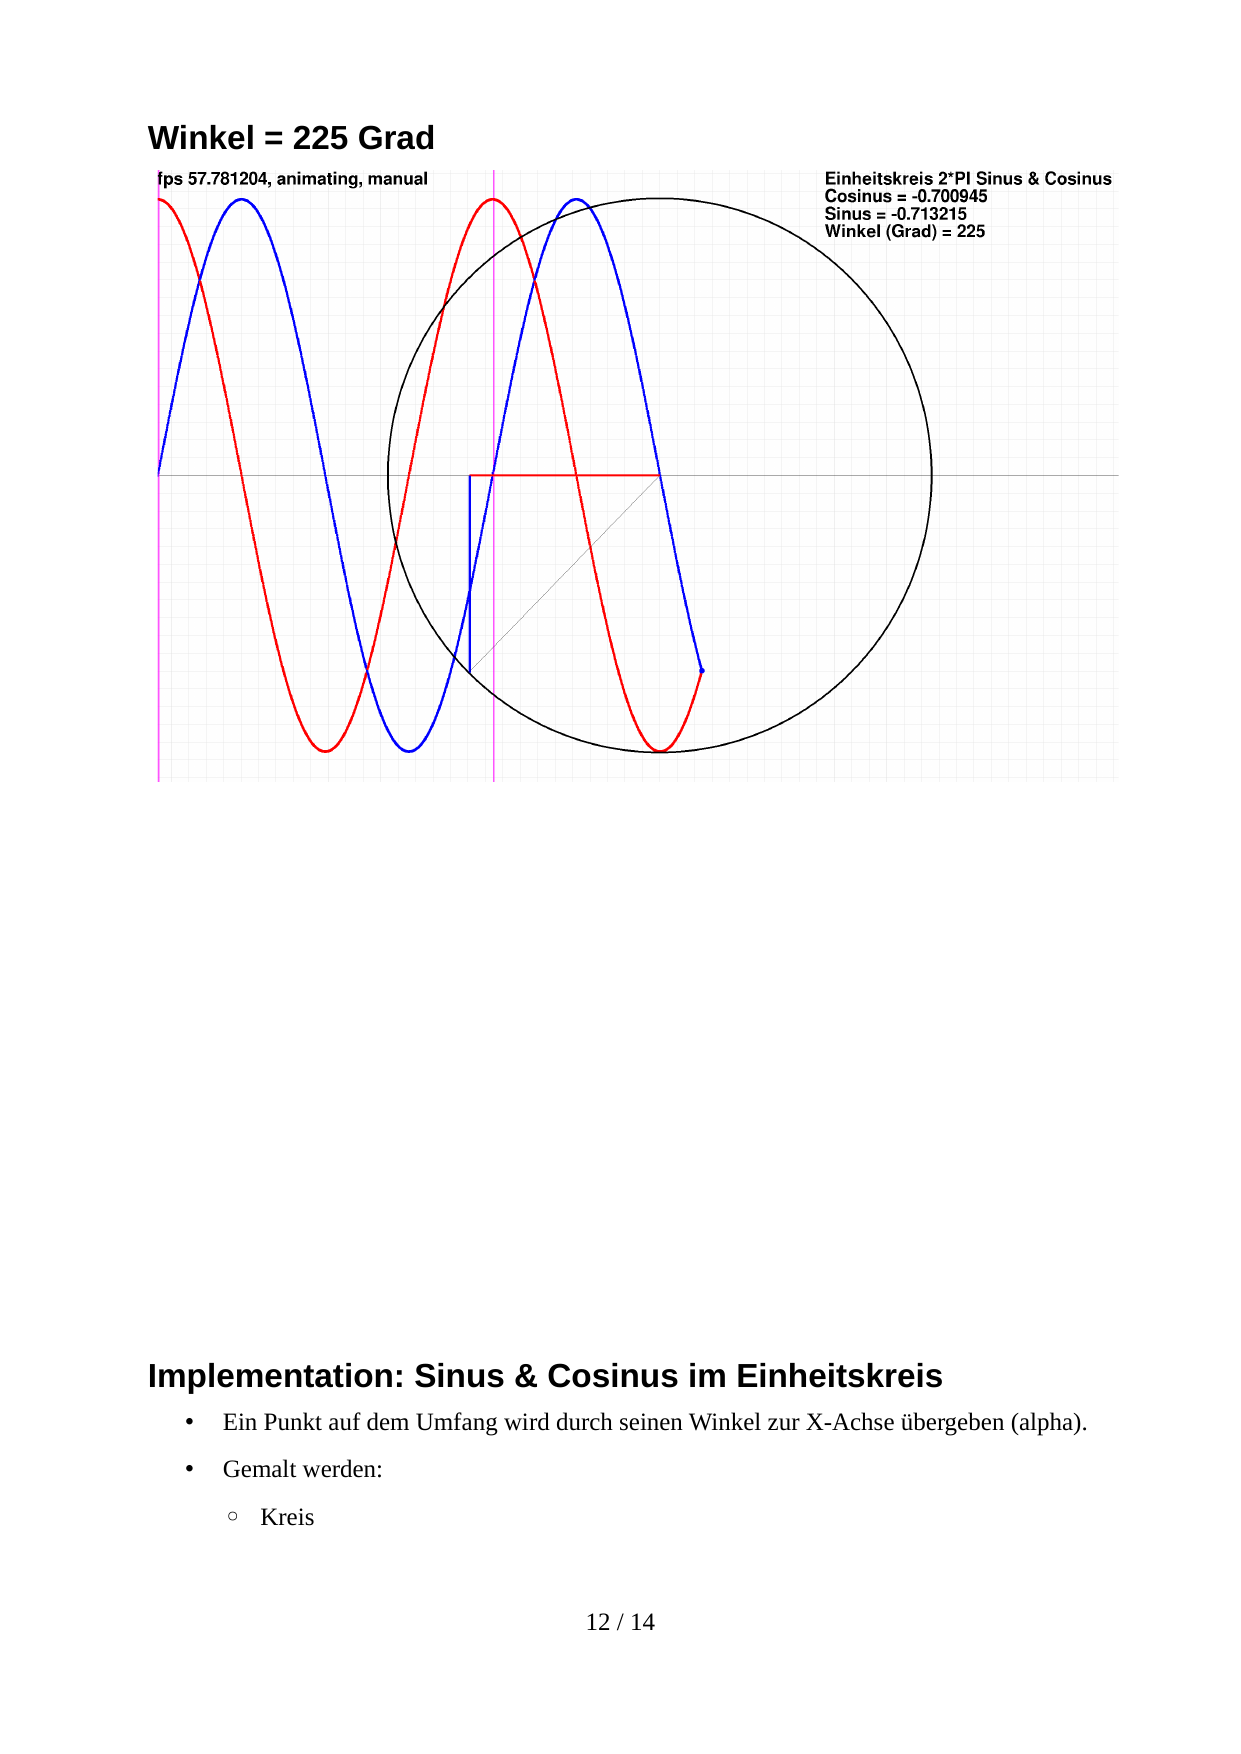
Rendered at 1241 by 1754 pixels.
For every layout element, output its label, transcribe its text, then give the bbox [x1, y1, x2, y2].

subtitle Winkel = 225 Grad [148, 118, 1093, 157]
list Gemalt werden: [185, 1454, 1093, 1483]
picture [157, 170, 1119, 782]
list Ein Punkt auf dem Umfang wird durch seinen Winkel zur X-Achse übergeben (alpha). [185, 1407, 1093, 1436]
list Kreis [223, 1502, 1093, 1531]
subtitle Implementation: Sinus & Cosinus im Einheitskreis [148, 1356, 1093, 1394]
